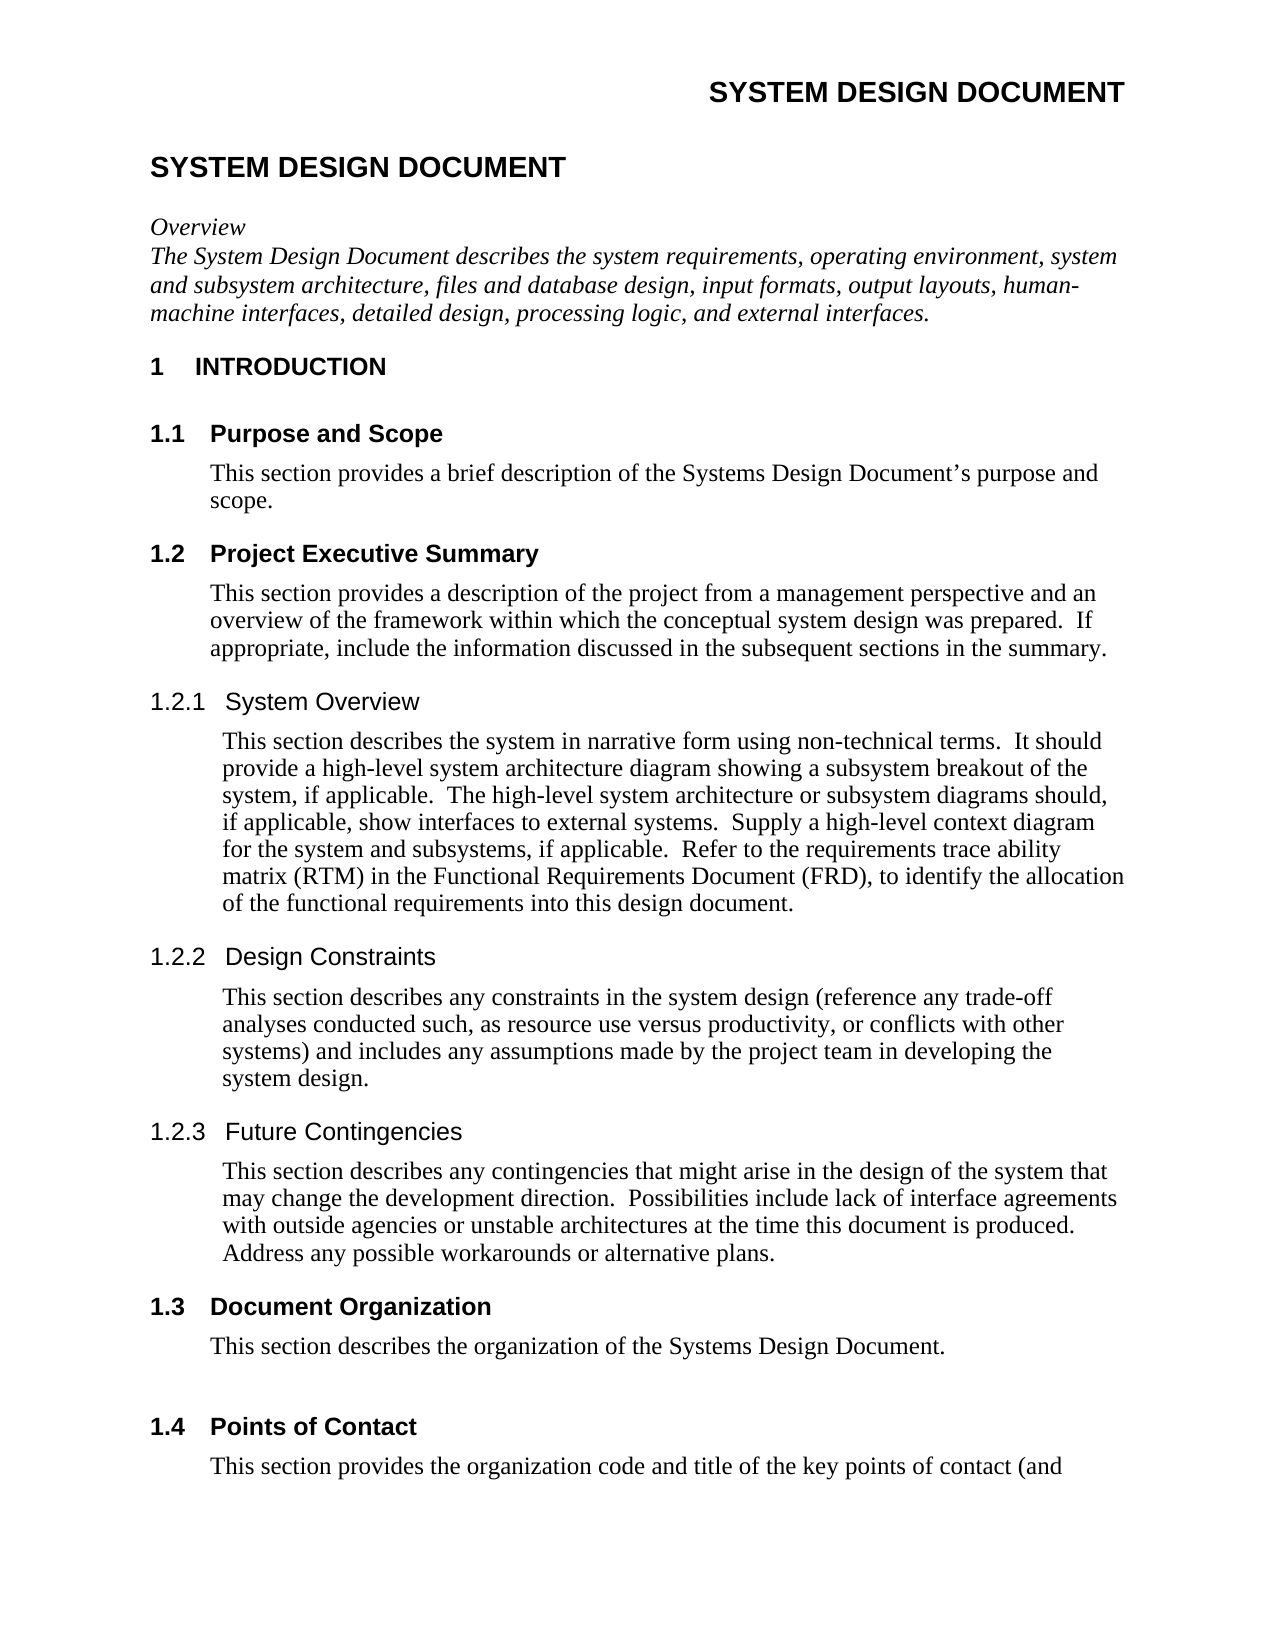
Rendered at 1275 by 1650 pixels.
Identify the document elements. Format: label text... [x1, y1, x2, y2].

text This section describes the system in narrative form using non-technical terms. It should provide a high-level system architecture diagram showing a subsystem breakout of the system, if applicable. The high-level system architecture or subsystem diagrams should, if applicable, show interfaces to external systems. Supply a high-level context diagram for the system and subsystems, if applicable. Refer to the requirements trace ability matrix (RTM) in the Functional Requirements Document (FRD), to identify the allocation of the functional requirements into this design document. [222, 728, 1125, 917]
text This section describes any constraints in the system design (reference any trade-off analyses conducted such, as resource use versus productivity, or conflicts with other systems) and includes any assumptions made by the project team in developing the system design. [222, 983, 1125, 1092]
text Overview [150, 212, 1125, 241]
text This section describes any contingencies that might arise in the design of the system that may change the development direction. Possibilities include lack of interface agreements with outside agencies or unstable architectures at the time this document is produced. Address any possible workarounds or alternative plans. [222, 1158, 1125, 1266]
subtitle Points of Contact [150, 1412, 1125, 1441]
subtitle Design Constraints [150, 942, 1125, 971]
text This section provides a brief description of the Systems Design Document’s purpose and scope. [210, 460, 1125, 514]
text This section describes the organization of the Systems Design Document. [210, 1333, 1125, 1360]
text This section provides a description of the project from a management perspective and an overview of the framework within which the conceptual system design was prepared. If appropriate, include the information discussed in the subsequent sections in the summary. [210, 580, 1125, 661]
subtitle Document Organization [150, 1291, 1125, 1320]
subtitle INTRODUCTION [150, 352, 1125, 381]
subtitle Project Executive Summary [150, 539, 1125, 568]
text The System Design Document describes the system requirements, operating environment, system and subsystem architecture, files and database design, input formats, output layouts, human-machine interfaces, detailed design, processing logic, and external interfaces. [150, 241, 1125, 327]
subtitle System Overview [150, 686, 1125, 715]
subtitle System Design Document [150, 150, 1125, 183]
text This section provides the organization code and title of the key points of contact (and [210, 1453, 1125, 1480]
subtitle Purpose and Scope [150, 418, 1125, 447]
subtitle Future Contingencies [150, 1117, 1125, 1146]
